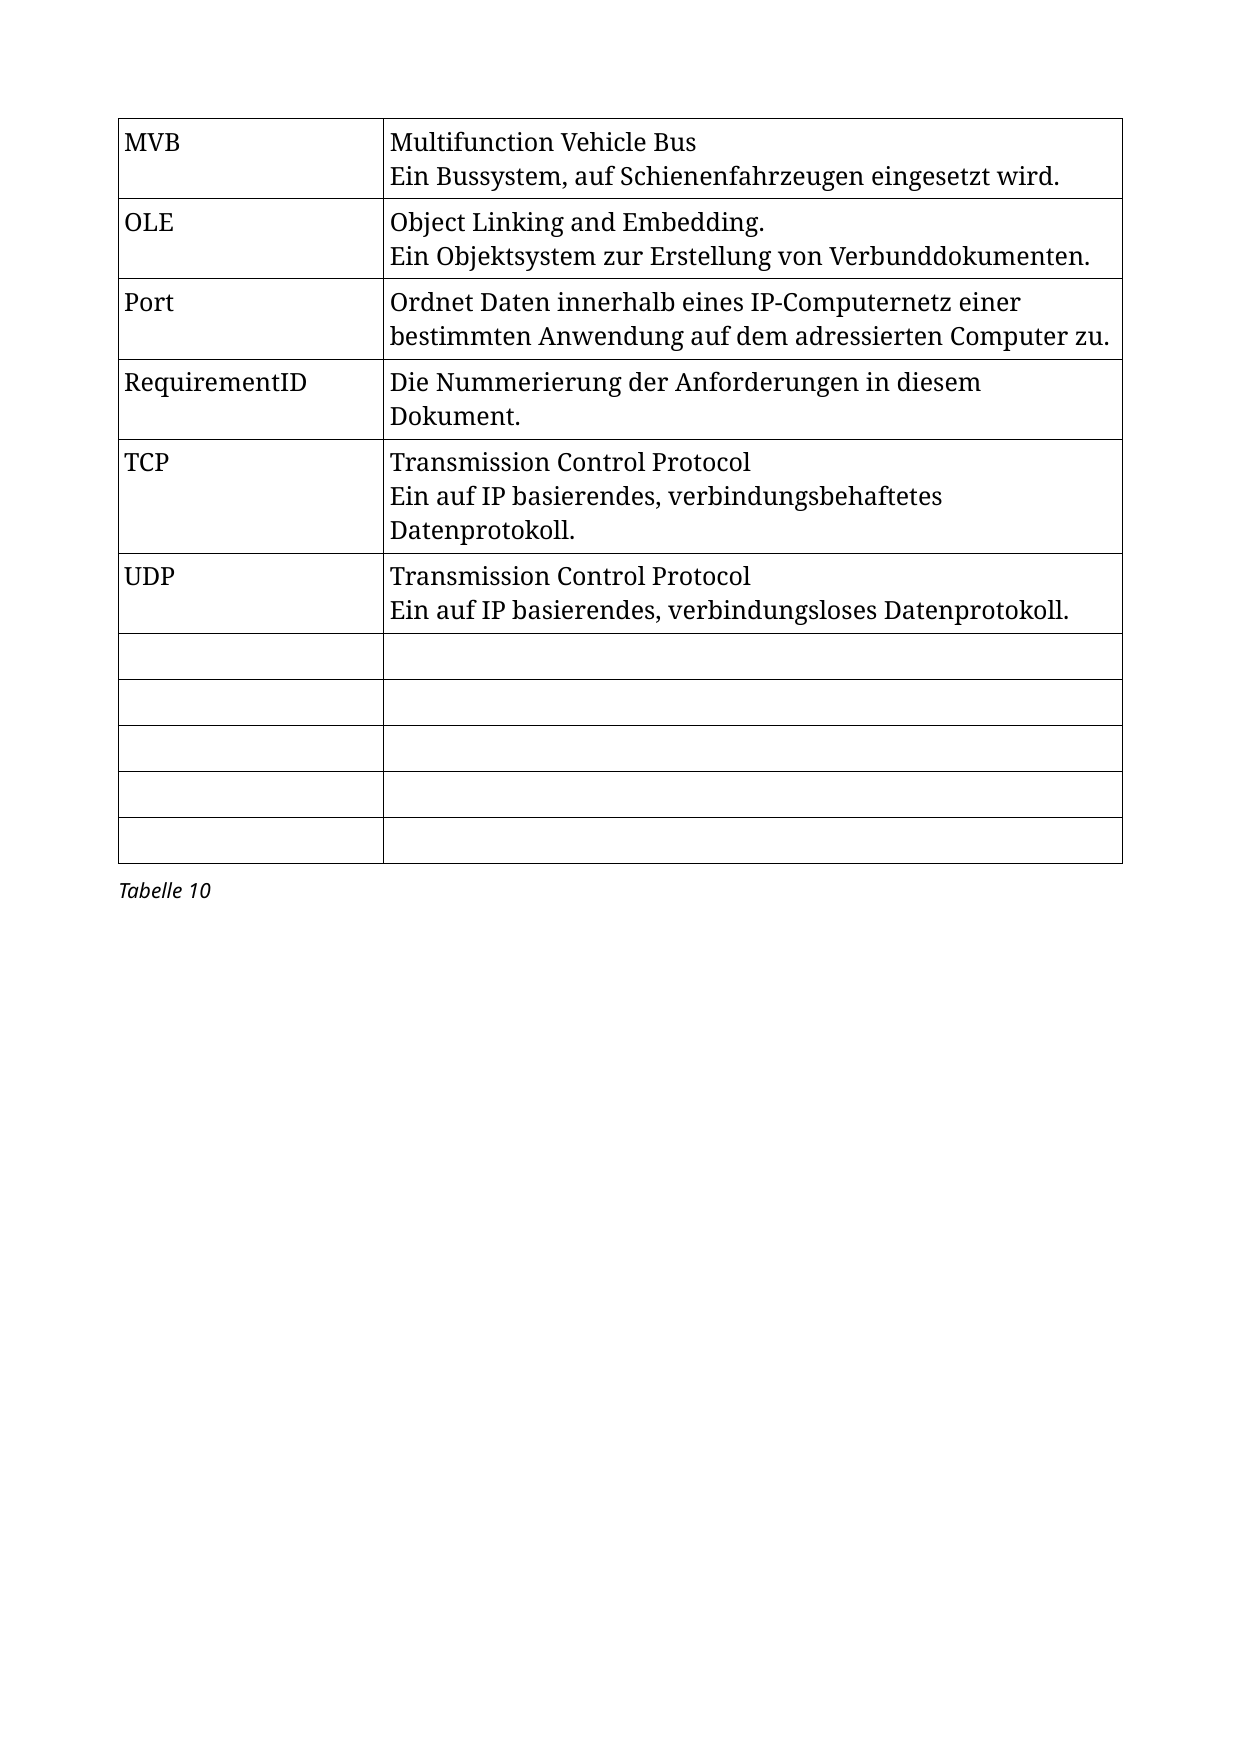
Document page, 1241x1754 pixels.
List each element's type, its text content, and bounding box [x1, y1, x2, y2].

table_cell [384, 818, 1122, 863]
table_cell Die Nummerierung der Anforderungen in diesem Dokument. [384, 360, 1122, 438]
table_cell [119, 818, 383, 863]
table_cell OLE [119, 199, 383, 278]
table_cell Transmission Control Protocol Ein auf IP basierendes, verbindungsbehaftetes Datenprotokoll. [384, 440, 1122, 553]
table_cell [119, 726, 383, 771]
table_cell Multifunction Vehicle Bus Ein Bussystem, auf Schienenfahrzeugen eingesetzt wird. [384, 119, 1122, 198]
table_cell Port [119, 279, 383, 358]
table_cell UDP [119, 554, 383, 633]
table_cell Transmission Control Protocol Ein auf IP basierendes, verbindungsloses Datenprotokoll. [384, 554, 1122, 633]
table_cell RequirementID [119, 360, 383, 438]
table_cell [119, 634, 383, 679]
table_cell TCP [119, 440, 383, 553]
table_cell [119, 772, 383, 817]
table_cell Object Linking and Embedding. Ein Objektsystem zur Erstellung von Verbunddokumenten. [384, 199, 1122, 278]
table_cell [384, 680, 1122, 725]
table_cell [384, 634, 1122, 679]
table_cell [384, 726, 1122, 771]
table_cell [119, 680, 383, 725]
text Tabelle 10 [118, 876, 1122, 904]
table_cell Ordnet Daten innerhalb eines IP-Computernetz einer bestimmten Anwendung auf dem adressierten Computer zu. [384, 279, 1122, 358]
table_cell MVB [119, 119, 383, 198]
table_cell [384, 772, 1122, 817]
